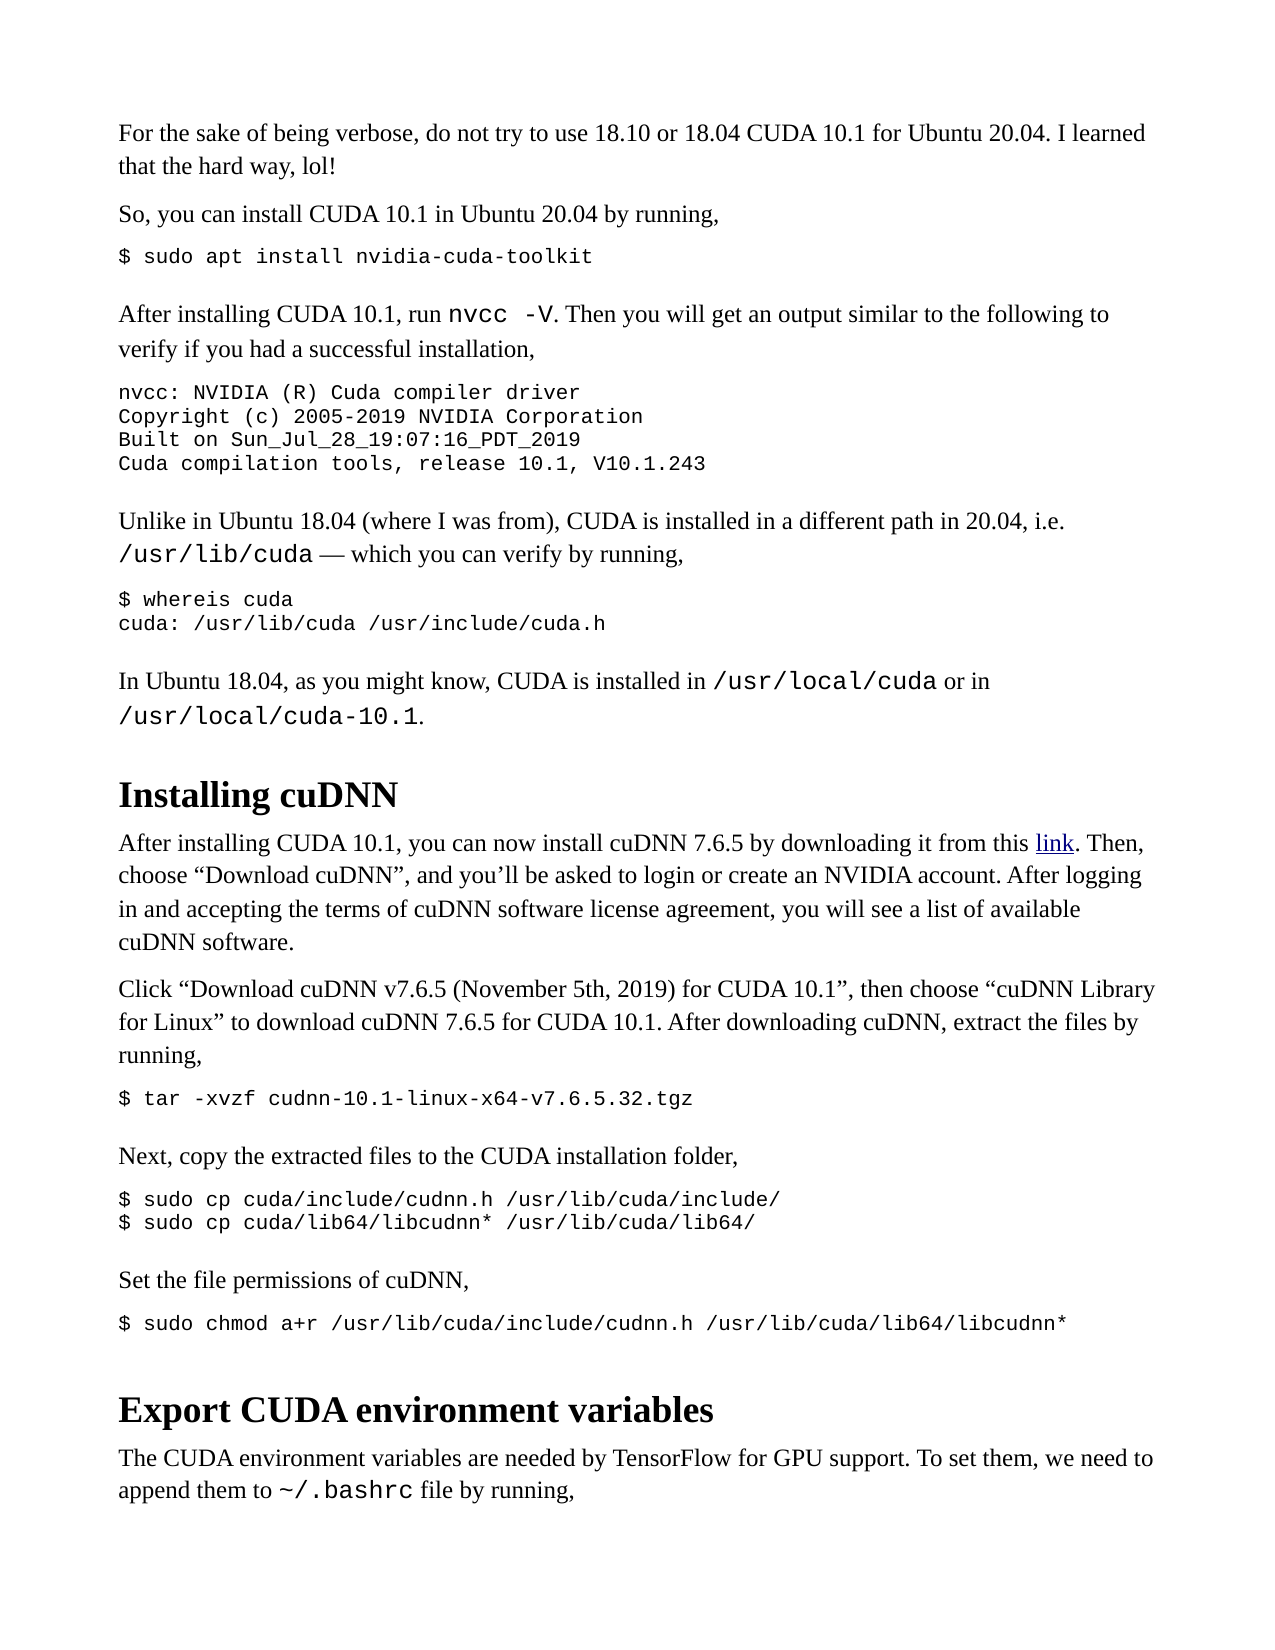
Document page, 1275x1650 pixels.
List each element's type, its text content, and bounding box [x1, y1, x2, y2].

text Unlike in Ubuntu 18.04 (where I was from), CUDA is installed in a different path in 20.04, i.e. /usr/lib/cuda — which you can verify by running, [118, 506, 1157, 570]
text Cuda compilation tools, release 10.1, V10.1.243 [118, 453, 1157, 477]
text Next, copy the extracted files to the CUDA installation folder, [118, 1141, 1157, 1170]
text $ sudo apt install nvidia-cuda-toolkit [118, 246, 1157, 270]
text So, you can install CUDA 10.1 in Ubuntu 20.04 by running, [118, 199, 1157, 227]
text Click “Download cuDNN v7.6.5 (November 5th, 2019) for CUDA 10.1”, then choose “cuDNN Library for Linux” to download cuDNN 7.6.5 for CUDA 10.1. After downloading cuDNN, extract the files by running, [118, 974, 1157, 1069]
subtitle Export CUDA environment variables [118, 1387, 1157, 1430]
subtitle Installing cuDNN [118, 772, 1157, 815]
text Built on Sun_Jul_28_19:07:16_PDT_2019 [118, 429, 1157, 453]
text Set the file permissions of cuDNN, [118, 1265, 1157, 1294]
text $ sudo cp cuda/lib64/libcudnn* /usr/lib/cuda/lib64/ [118, 1212, 1157, 1236]
text $ sudo cp cuda/include/cudnn.h /usr/lib/cuda/include/ [118, 1189, 1157, 1212]
text nvcc: NVIDIA (R) Cuda compiler driver [118, 382, 1157, 406]
text Copyright (c) 2005-2019 NVIDIA Corporation [118, 406, 1157, 429]
text $ sudo chmod a+r /usr/lib/cuda/include/cudnn.h /usr/lib/cuda/lib64/libcudnn* [118, 1313, 1157, 1337]
text After installing CUDA 10.1, run nvcc -V. Then you will get an output similar to the following to verify if you had a successful installation, [118, 299, 1157, 363]
text In Ubuntu 18.04, as you might know, CUDA is installed in /usr/local/cuda or in /usr/local/cuda-10.1. [118, 666, 1157, 732]
text The CUDA environment variables are needed by TensorFlow for GPU support. To set them, we need to append them to ~/.bashrc file by running, [118, 1443, 1157, 1506]
text After installing CUDA 10.1, you can now install cuDNN 7.6.5 by downloading it from this link. Then, choose “Download cuDNN”, and you’ll be asked to login or create an NVIDIA account. After logging in and accepting the terms of cuDNN software license agreement, you will see a list of available cuDNN software. [118, 828, 1157, 955]
text $ whereis cuda [118, 589, 1157, 613]
text $ tar -xvzf cudnn-10.1-linux-x64-v7.6.5.32.tgz [118, 1088, 1157, 1112]
text cuda: /usr/lib/cuda /usr/include/cuda.h [118, 613, 1157, 637]
text For the sake of being verbose, do not try to use 18.10 or 18.04 CUDA 10.1 for Ubuntu 20.04. I learned that the hard way, lol! [118, 118, 1157, 180]
